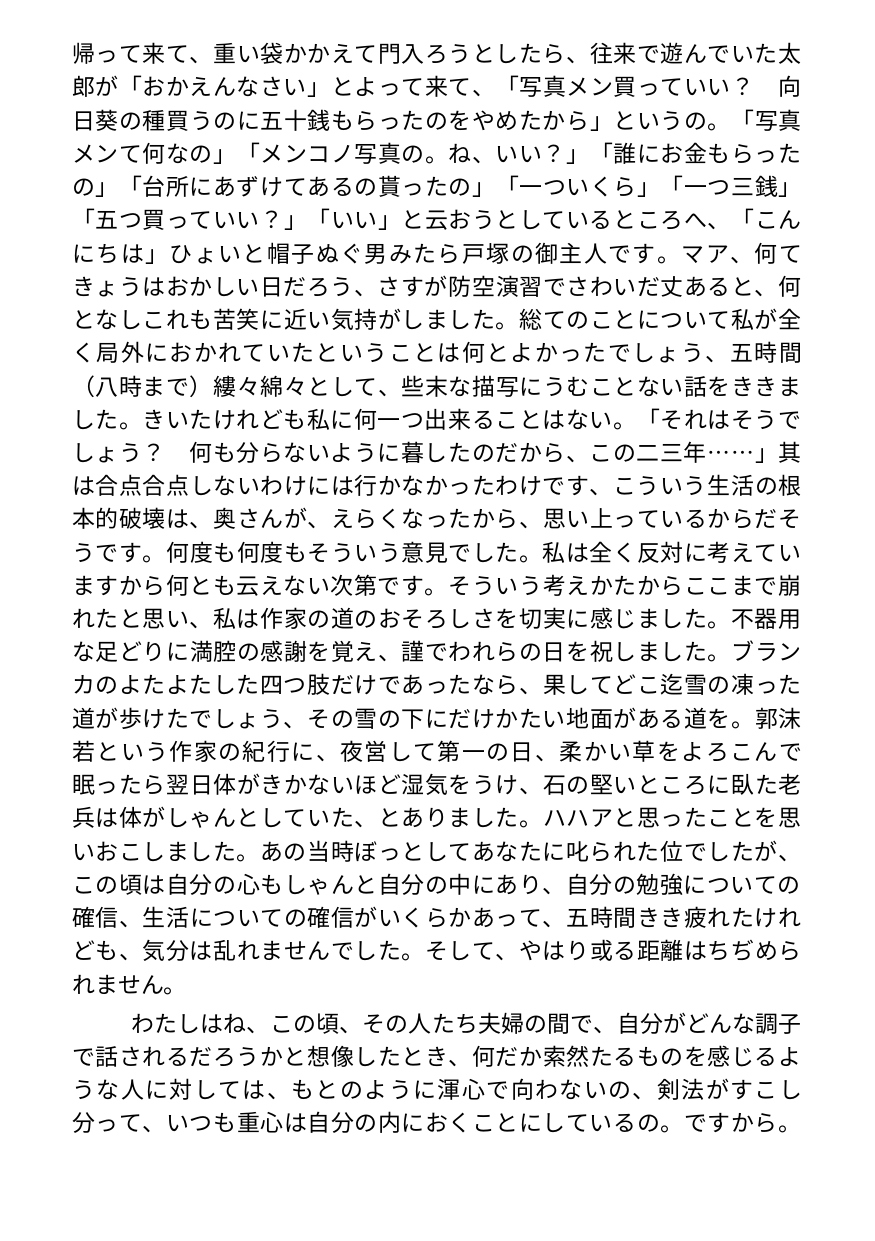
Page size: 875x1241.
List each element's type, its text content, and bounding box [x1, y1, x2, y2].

text 帰って来て、重い袋かかえて門入ろうとしたら、往来で遊んでいた太郎が「おかえんなさい」とよって来て、「写真メン買っていい？ 向日葵の種買うのに五十銭もらったのをやめたから」というの。「写真メンて何なの」「メンコノ写真の。ね、いい？」「誰にお金もらったの」「台所にあずけてあるの貰ったの」「一ついくら」「一つ三銭」「五つ買っていい？」「いい」と云おうとしているところへ、「こんにちは」ひょいと帽子ぬぐ男みたら戸塚の御主人です。マア、何てきょうはおかしい日だろう、さすが防空演習でさわいだ丈あると、何となしこれも苦笑に近い気持がしました。総てのことについて私が全く局外におかれていたということは何とよかったでしょう、五時間（八時まで）縷々綿々として、些末な描写にうむことない話をききました。きいたけれども私に何一つ出来ることはない。「それはそうでしょう？ 何も分らないように暮したのだから、この二三年……」其は合点合点しないわけには行かなかったわけです、こういう生活の根本的破壊は、奥さんが、えらくなったから、思い上っているからだそうです。何度も何度もそういう意見でした。私は全く反対に考えていますから何とも云えない次第です。そういう考えかたからここまで崩れたと思い、私は作家の道のおそろしさを切実に感じました。不器用な足どりに満腔の感謝を覚え、謹でわれらの日を祝しました。ブランカのよたよたした四つ肢だけであったなら、果してどこ迄雪の凍った道が歩けたでしょう、その雪の下にだけかたい地面がある道を。郭沫若という作家の紀行に、夜営して第一の日、柔かい草をよろこんで眠ったら翌日体がきかないほど湿気をうけ、石の堅いところに臥た老兵は体がしゃんとしていた、とありました。ハハアと思ったことを思いおこしました。あの当時ぼっとしてあなたに叱られた位でしたが、この頃は自分の心もしゃんと自分の中にあり、自分の勉強についての確信、生活についての確信がいくらかあって、五時間きき疲れたけれども、気分は乱れませんでした。そして、やはり或る距離はちぢめられません。 [72, 36, 802, 1000]
text わたしはね、この頃、その人たち夫婦の間で、自分がどんな調子で話されるだろうかと想像したとき、何だか索然たるものを感じるような人に対しては、もとのように渾心で向わないの、剣法がすこし分って、いつも重心は自分の内におくことにしているの。ですから。 [72, 1006, 802, 1138]
